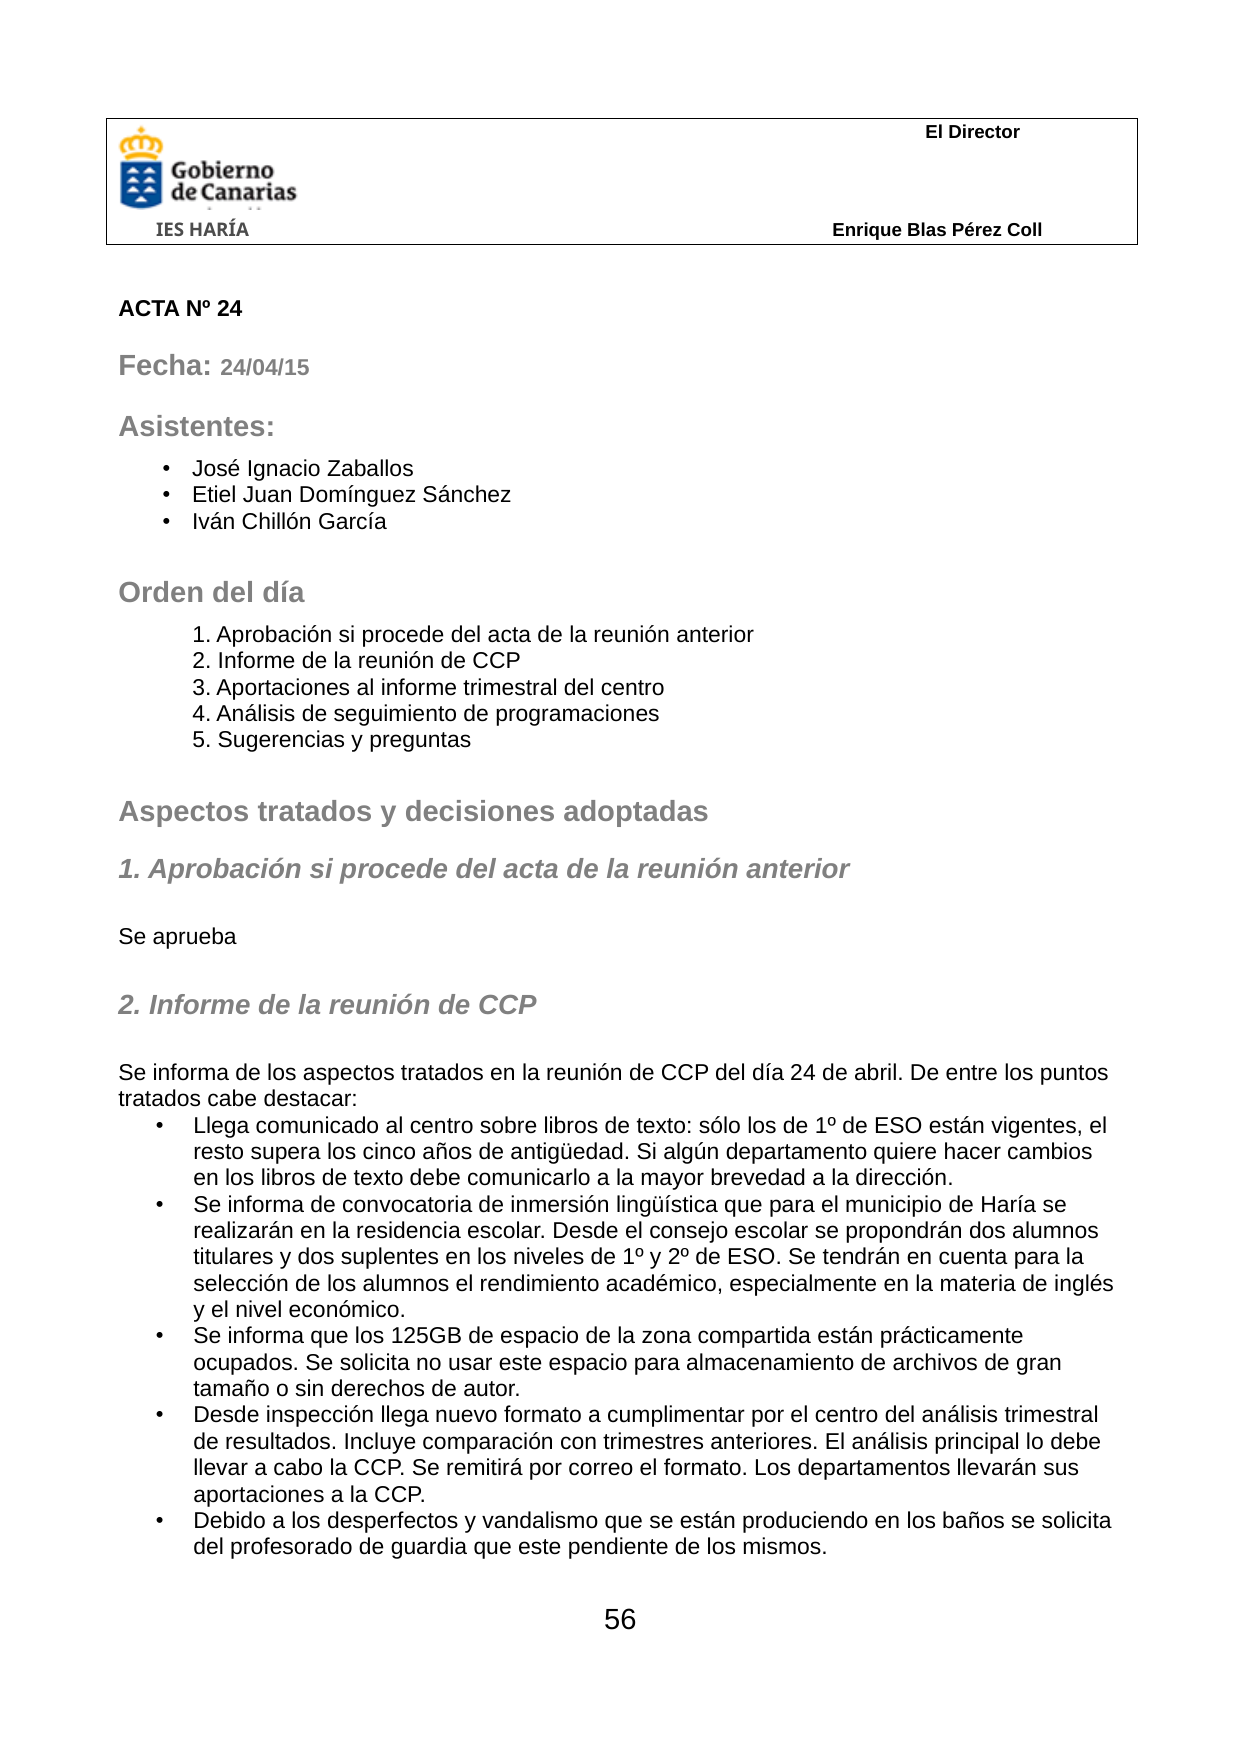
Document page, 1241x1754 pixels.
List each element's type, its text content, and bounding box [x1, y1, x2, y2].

text Se aprueba [118, 923, 1122, 949]
subtitle 1. Aprobación si procede del acta de la reunión anterior [118, 852, 1122, 884]
text 5. Sugerencias y preguntas [192, 726, 1122, 753]
list Debido a los desperfectos y vandalismo que se están produciendo en los baños se solicita del profesorado de guardia que este pendiente de los mismos. [156, 1507, 1122, 1559]
text 2. Informe de la reunión de CCP [192, 647, 1122, 674]
subtitle 2. Informe de la reunión de CCP [118, 988, 1122, 1020]
subtitle Aspectos tratados y decisiones adoptadas [118, 794, 1122, 827]
picture [115, 123, 300, 210]
list Llega comunicado al centro sobre libros de texto: sólo los de 1º de ESO están vigentes, el resto supera los cinco años de antigüedad. Si algún departamento quiere hacer cambios en los libros de texto debe comunicarlo a la mayor brevedad a la dirección. [156, 1112, 1122, 1191]
subtitle Asistentes: [118, 409, 1122, 442]
list Se informa que los 125GB de espacio de la zona compartida están prácticamente ocupados. Se solicita no usar este espacio para almacenamiento de archivos de gran tamaño o sin derechos de autor. [156, 1322, 1122, 1401]
subtitle Fecha: 24/04/15 [118, 348, 1122, 382]
text 4. Análisis de seguimiento de programaciones [192, 700, 1122, 726]
text 1. Aprobación si procede del acta de la reunión anterior [192, 621, 1122, 647]
list Iván Chillón García [162, 508, 1122, 534]
text 3. Aportaciones al informe trimestral del centro [192, 674, 1122, 700]
subtitle Orden del día [118, 575, 1122, 608]
subtitle ACTA Nº 24 [118, 295, 1122, 321]
text Se informa de los aspectos tratados en la reunión de CCP del día 24 de abril. De entre los puntos tratados cabe destacar: [118, 1059, 1122, 1112]
list Se informa de convocatoria de inmersión lingüística que para el municipio de Haría se realizarán en la residencia escolar. Desde el consejo escolar se propondrán dos alumnos titulares y dos suplentes en los niveles de 1º y 2º de ESO. Se tendrán en cuenta para la selección de los alumnos el rendimiento académico, especialmente en la materia de inglés y el nivel económico. [156, 1191, 1122, 1322]
list José Ignacio Zaballos [162, 455, 1122, 481]
list Etiel Juan Domínguez Sánchez [162, 481, 1122, 508]
list Desde inspección llega nuevo formato a cumplimentar por el centro del análisis trimestral de resultados. Incluye comparación con trimestres anteriores. El análisis principal lo debe llevar a cabo la CCP. Se remitirá por correo el formato. Los departamentos llevarán sus aportaciones a la CCP. [156, 1401, 1122, 1507]
